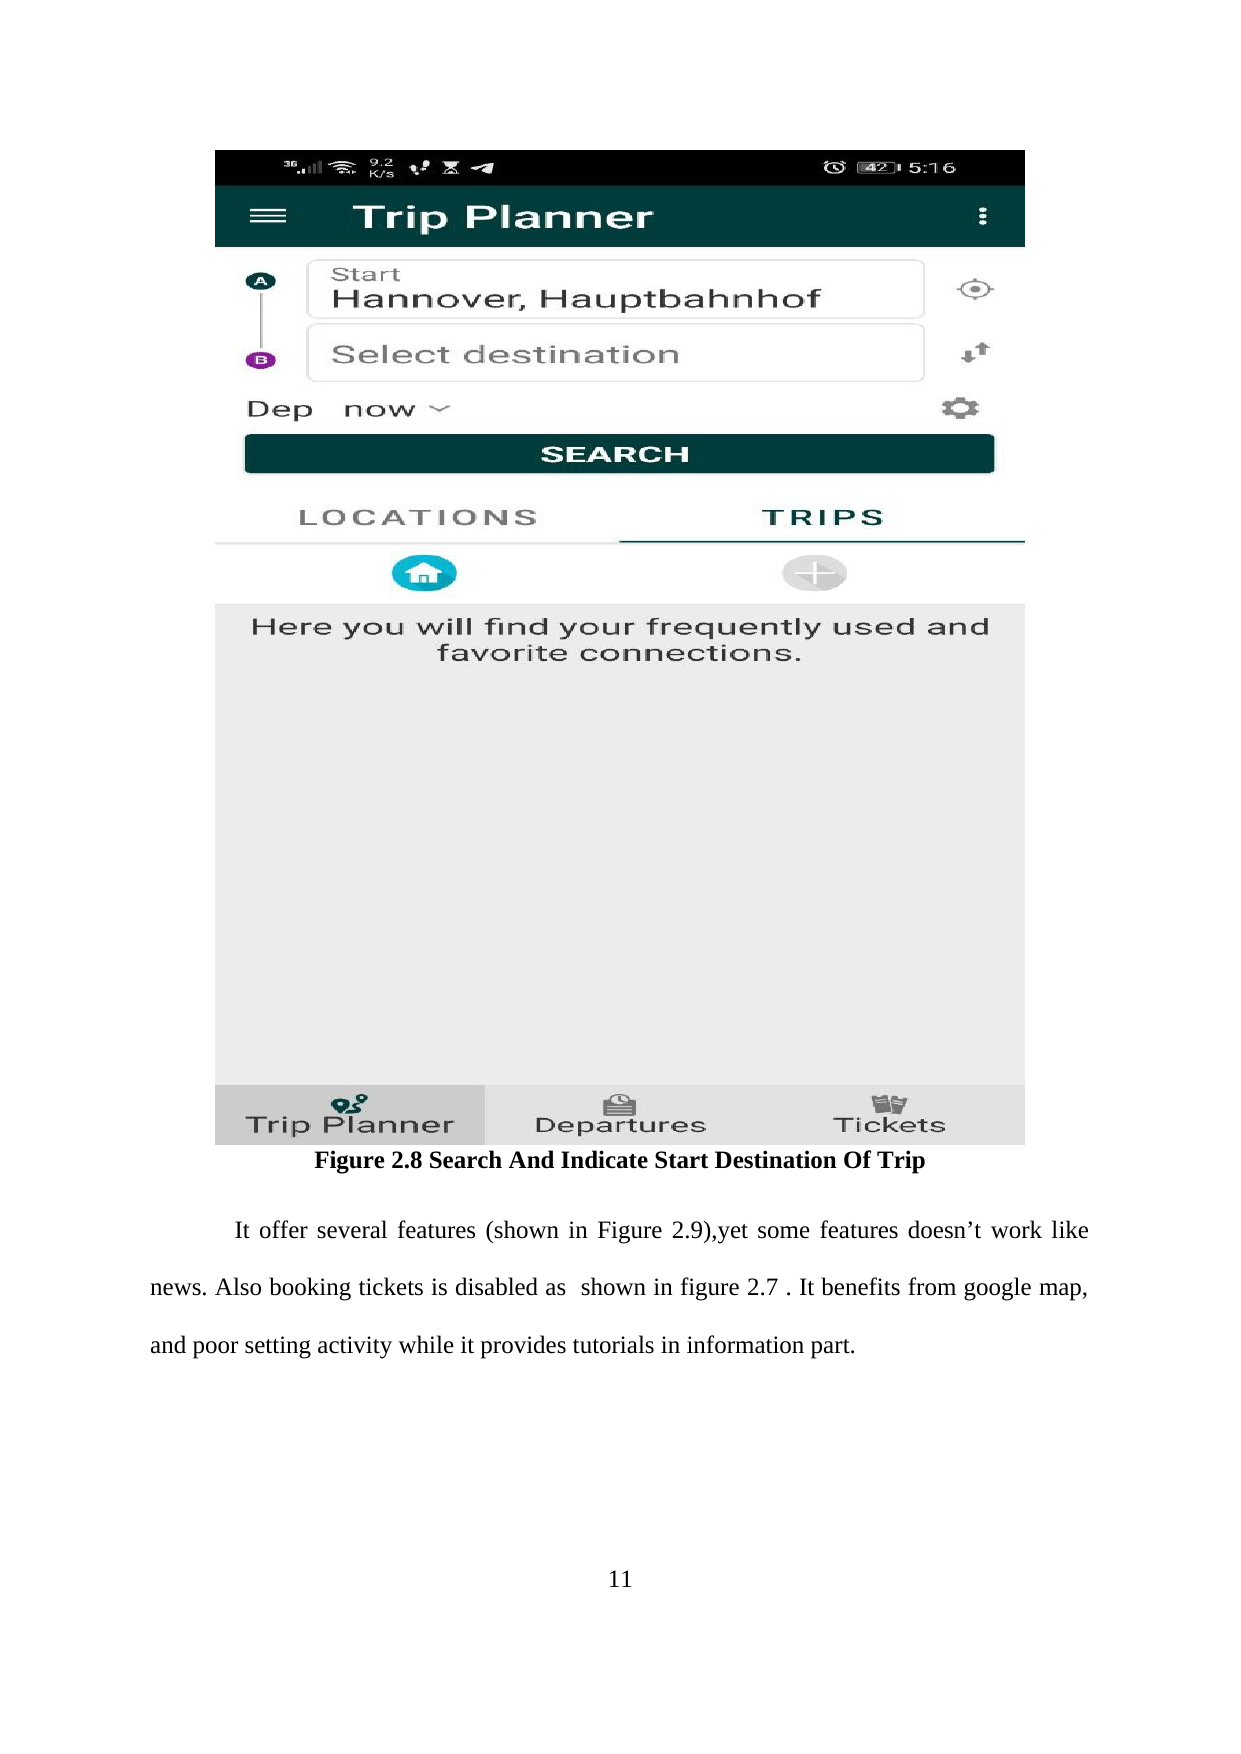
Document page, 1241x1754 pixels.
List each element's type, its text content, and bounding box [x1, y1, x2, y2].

text Figure 2.8 Search And Indicate Start Destination Of Trip [150, 150, 1090, 1174]
text It offer several features (shown in Figure 2.9),yet some features doesn’t work like news. Also booking tickets is disabled as shown in figure 2.7 . It benefits from google map, and poor setting activity while it provides tutorials in information part. [150, 1215, 1090, 1359]
picture [215, 150, 1025, 1145]
